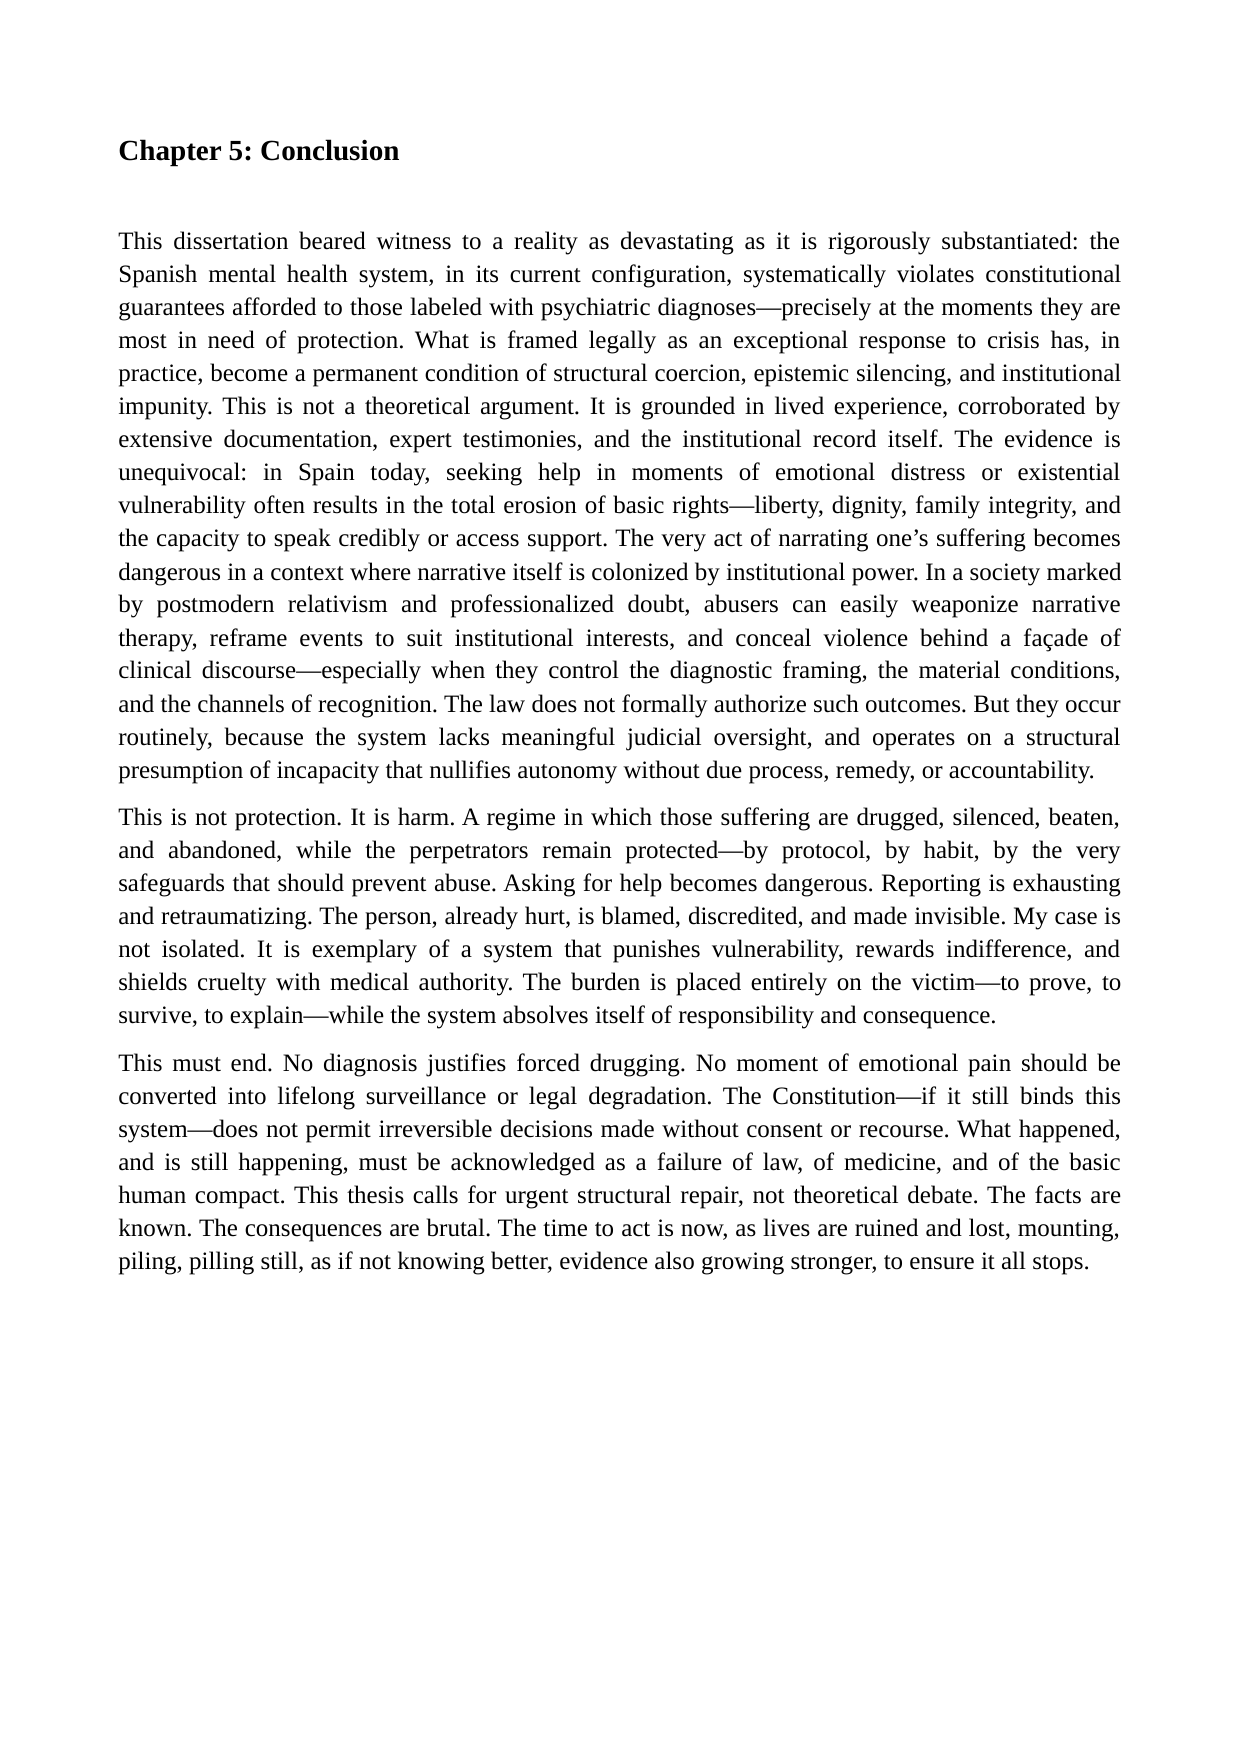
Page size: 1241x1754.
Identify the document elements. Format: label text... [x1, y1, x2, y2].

subtitle Chapter 5: Conclusion [118, 133, 1122, 166]
text This dissertation beared witness to a reality as devastating as it is rigorously substantiated: the Spanish mental health system, in its current configuration, systematically violates constitutional guarantees afforded to those labeled with psychiatric diagnoses—precisely at the moments they are most in need of protection. What is framed legally as an exceptional response to crisis has, in practice, become a permanent condition of structural coercion, epistemic silencing, and institutional impunity. This is not a theoretical argument. It is grounded in lived experience, corroborated by extensive documentation, expert testimonies, and the institutional record itself. The evidence is unequivocal: in Spain today, seeking help in moments of emotional distress or existential vulnerability often results in the total erosion of basic rights—liberty, dignity, family integrity, and the capacity to speak credibly or access support. The very act of narrating one’s suffering becomes dangerous in a context where narrative itself is colonized by institutional power. In a society marked by postmodern relativism and professionalized doubt, abusers can easily weaponize narrative therapy, reframe events to suit institutional interests, and conceal violence behind a façade of clinical discourse—especially when they control the diagnostic framing, the material conditions, and the channels of recognition. The law does not formally authorize such outcomes. But they occur routinely, because the system lacks meaningful judicial oversight, and operates on a structural presumption of incapacity that nullifies autonomy without due process, remedy, or accountability. [118, 226, 1122, 783]
text This must end. No diagnosis justifies forced drugging. No moment of emotional pain should be converted into lifelong surveillance or legal degradation. The Constitution—if it still binds this system—does not permit irreversible decisions made without consent or recourse. What happened, and is still happening, must be acknowledged as a failure of law, of medicine, and of the basic human compact. This thesis calls for urgent structural repair, not theoretical debate. The facts are known. The consequences are brutal. The time to act is now, as lives are ruined and lost, mounting, piling, pilling still, as if not knowing better, evidence also growing stronger, to ensure it all stops. [118, 1048, 1122, 1275]
text This is not protection. It is harm. A regime in which those suffering are drugged, silenced, beaten, and abandoned, while the perpetrators remain protected—by protocol, by habit, by the very safeguards that should prevent abuse. Asking for help becomes dangerous. Reporting is exhausting and retraumatizing. The person, already hurt, is blamed, discredited, and made invisible. My case is not isolated. It is exemplary of a system that punishes vulnerability, rewards indifference, and shields cruelty with medical authority. The burden is placed entirely on the victim—to prove, to survive, to explain—while the system absolves itself of responsibility and consequence. [118, 802, 1122, 1029]
